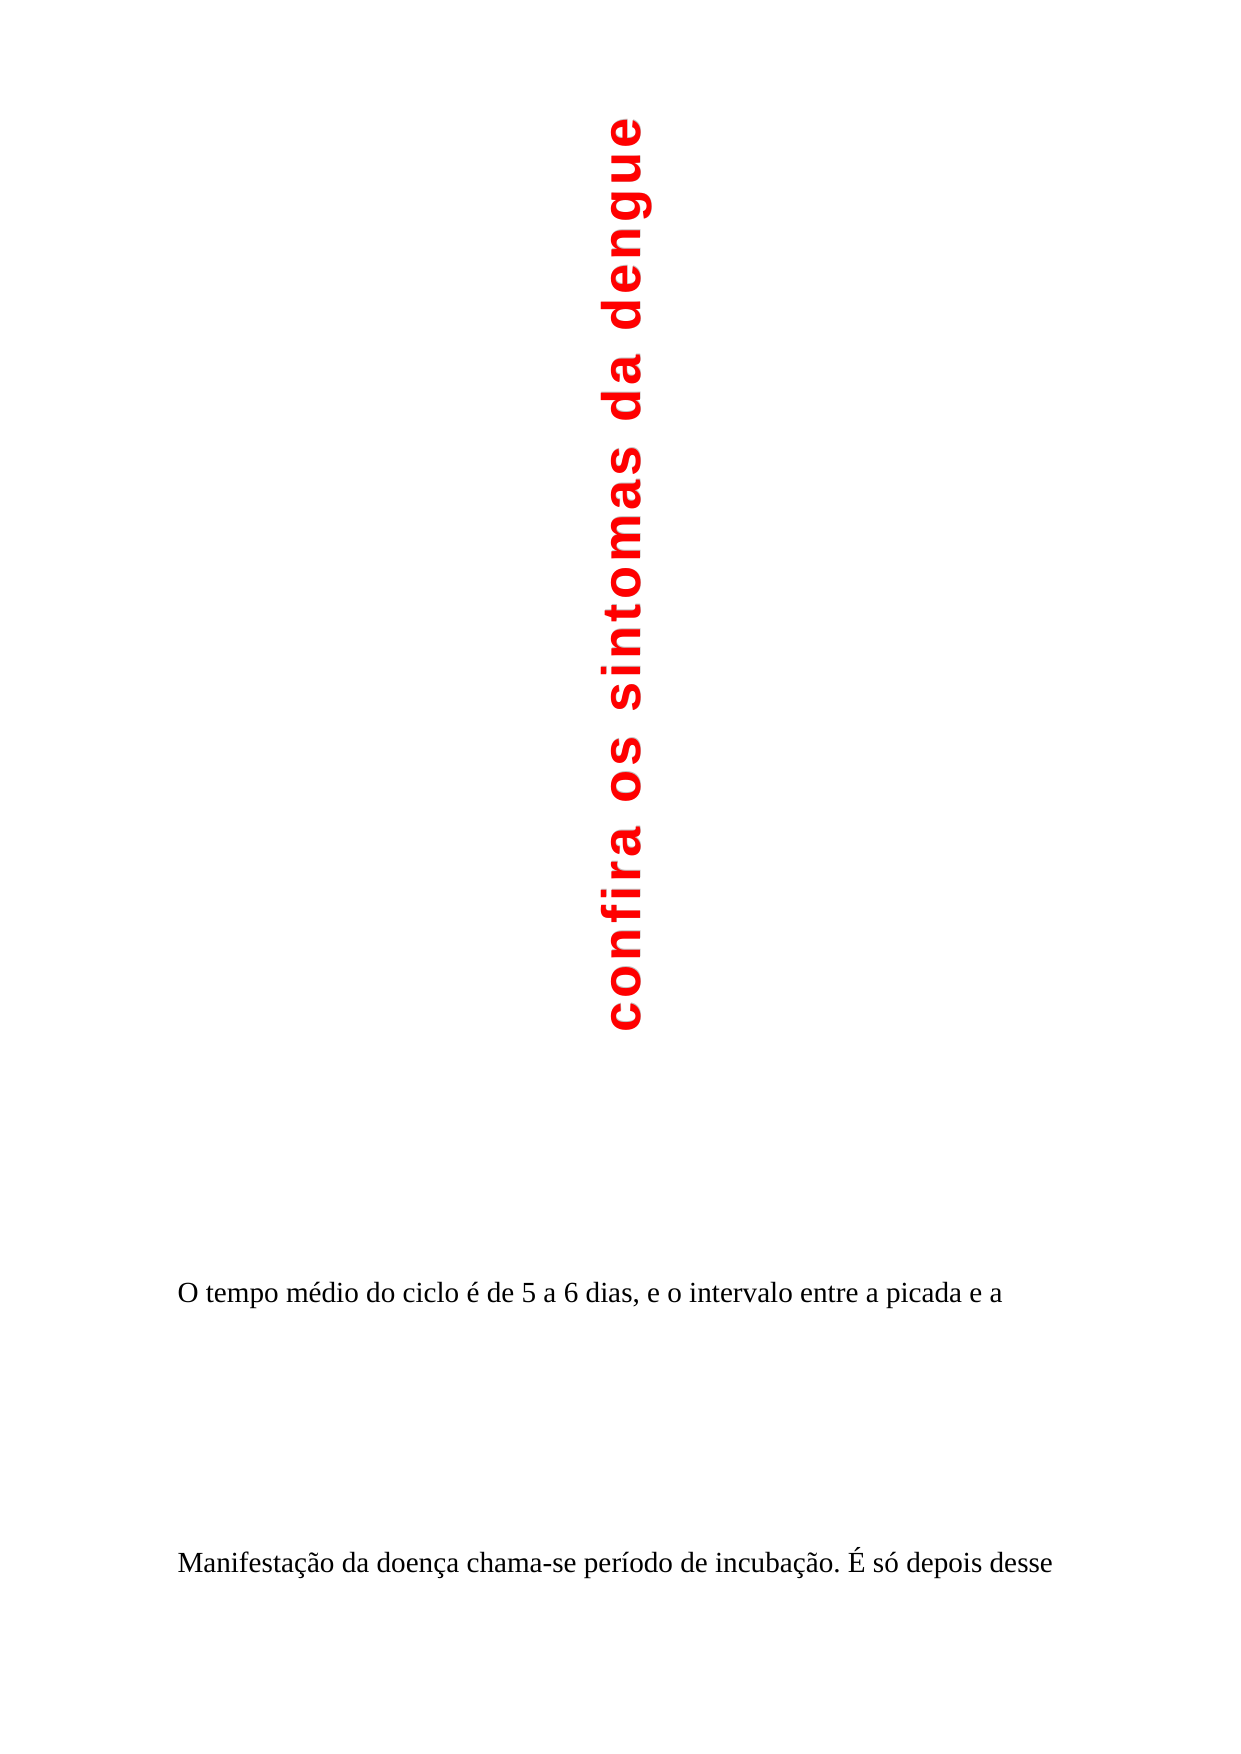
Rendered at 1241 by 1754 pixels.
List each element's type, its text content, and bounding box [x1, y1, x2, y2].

text Manifestação da doença chama-se período de incubação. É só depois desse [177, 1545, 1122, 1578]
text Confira os sintomas da Dengue [118, 118, 1122, 1032]
text O tempo médio do ciclo é de 5 a 6 dias, e o intervalo entre a picada e a [177, 1275, 1122, 1309]
